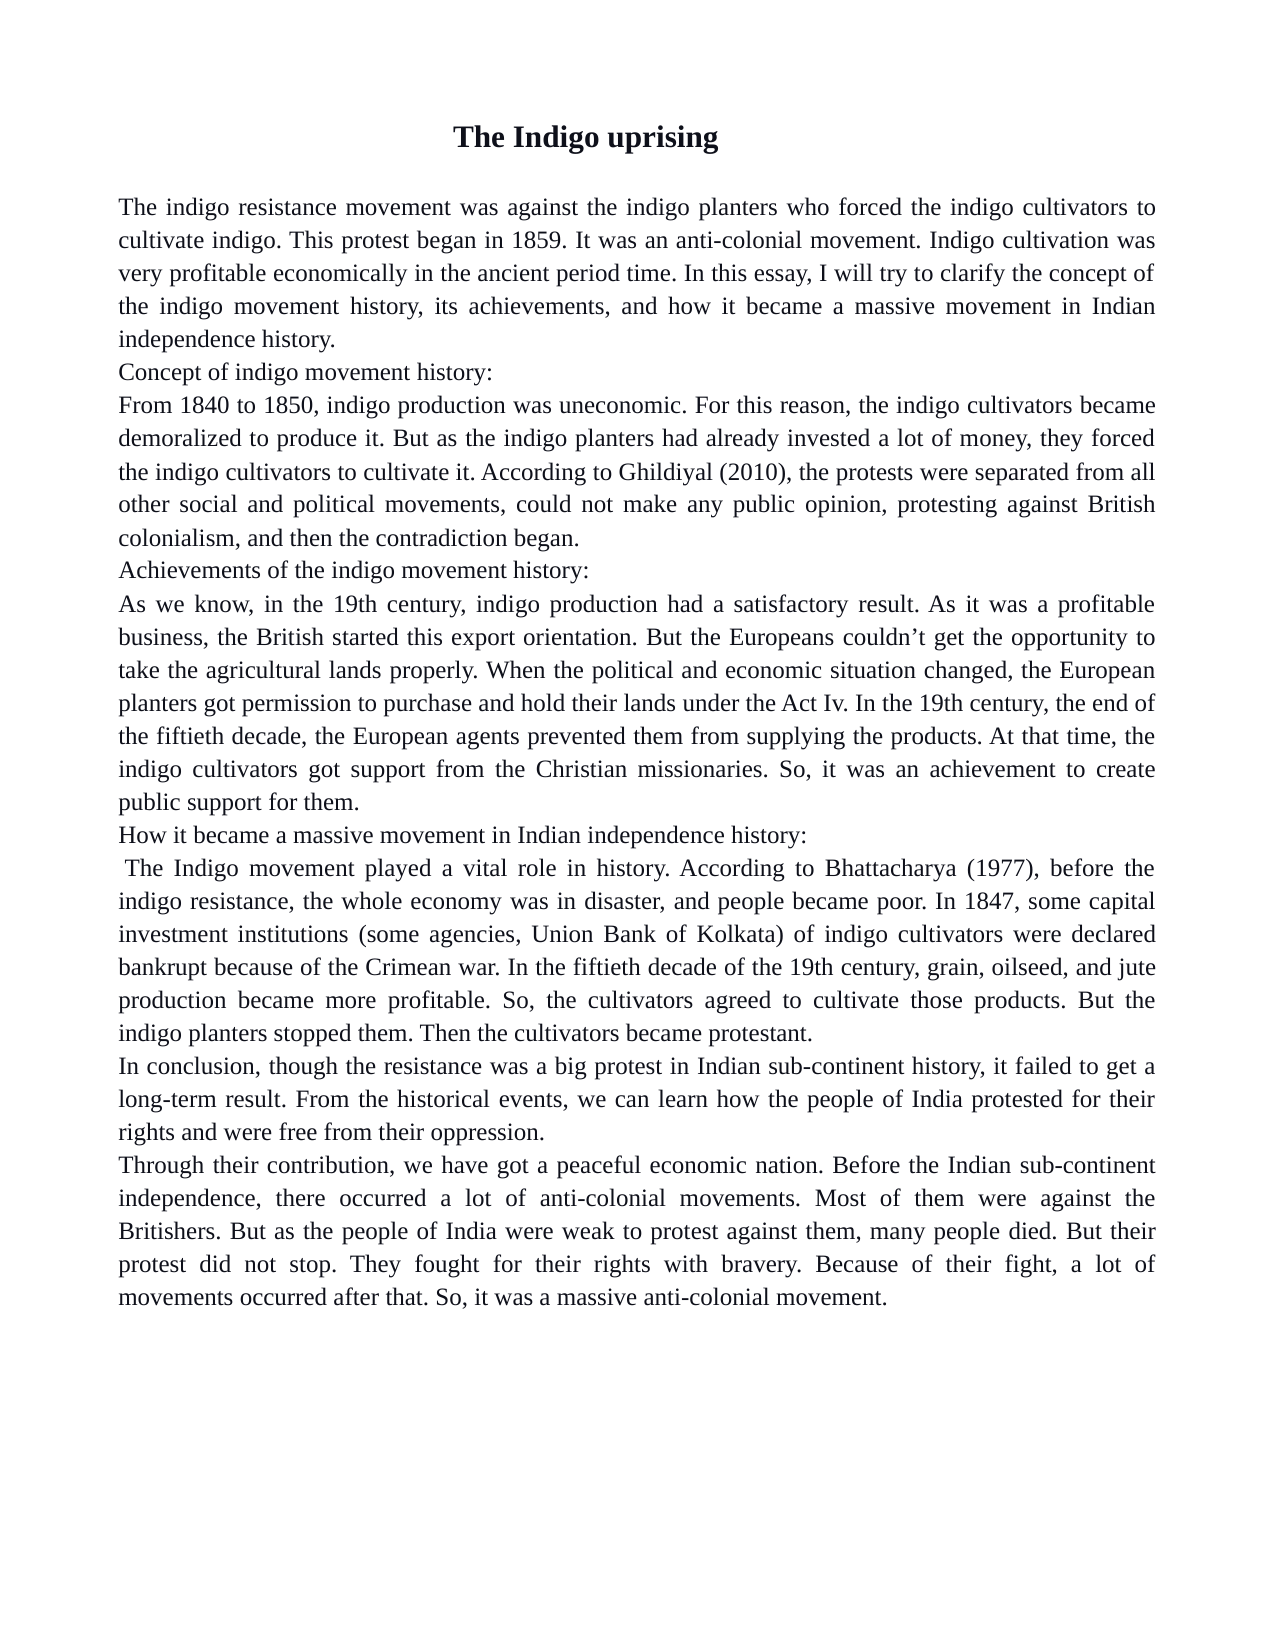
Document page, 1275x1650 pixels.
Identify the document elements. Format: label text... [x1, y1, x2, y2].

text Concept of indigo movement history: [118, 357, 1157, 386]
text The Indigo uprising [118, 118, 1157, 154]
text How it became a massive movement in Indian independence history: [118, 820, 1157, 848]
text The indigo resistance movement was against the indigo planters who forced the indigo cultivators to cultivate indigo. This protest began in 1859. It was an anti-colonial movement. Indigo cultivation was very profitable economically in the ancient period time. In this essay, I will try to clarify the concept of the indigo movement history, its achievements, and how it became a massive movement in Indian independence history. [118, 192, 1157, 353]
text The Indigo movement played a vital role in history. According to Bhattacharya (1977), before the indigo resistance, the whole economy was in disaster, and people became poor. In 1847, some capital investment institutions (some agencies, Union Bank of Kolkata) of indigo cultivators were declared bankrupt because of the Crimean war. In the fiftieth decade of the 19th century, grain, oilseed, and jute production became more profitable. So, the cultivators agreed to cultivate those products. But the indigo planters stopped them. Then the cultivators became protestant. [118, 853, 1157, 1047]
text As we know, in the 19th century, indigo production had a satisfactory result. As it was a profitable business, the British started this export orientation. But the Europeans couldn’t get the opportunity to take the agricultural lands properly. When the political and economic situation changed, the European planters got permission to purchase and hold their lands under the Act Iv. In the 19th century, the end of the fiftieth decade, the European agents prevented them from supplying the products. At that time, the indigo cultivators got support from the Christian missionaries. So, it was an achievement to create public support for them. [118, 589, 1157, 816]
text From 1840 to 1850, indigo production was uneconomic. For this reason, the indigo cultivators became demoralized to produce it. But as the indigo planters had already invested a lot of money, they forced the indigo cultivators to cultivate it. According to Ghildiyal (2010), the protests were separated from all other social and political movements, could not make any public opinion, protesting against British colonialism, and then the contradiction began. [118, 391, 1157, 551]
text In conclusion, though the resistance was a big protest in Indian sub-continent history, it failed to get a long-term result. From the historical events, we can learn how the people of India protested for their rights and were free from their oppression. [118, 1051, 1157, 1146]
text Achievements of the indigo movement history: [118, 556, 1157, 584]
text Through their contribution, we have got a peaceful economic nation. Before the Indian sub-continent independence, there occurred a lot of anti-colonial movements. Most of them were against the Britishers. But as the people of India were weak to protest against them, many people died. But their protest did not stop. They fought for their rights with bravery. Because of their fight, a lot of movements occurred after that. So, it was a massive anti-colonial movement. [118, 1150, 1157, 1311]
